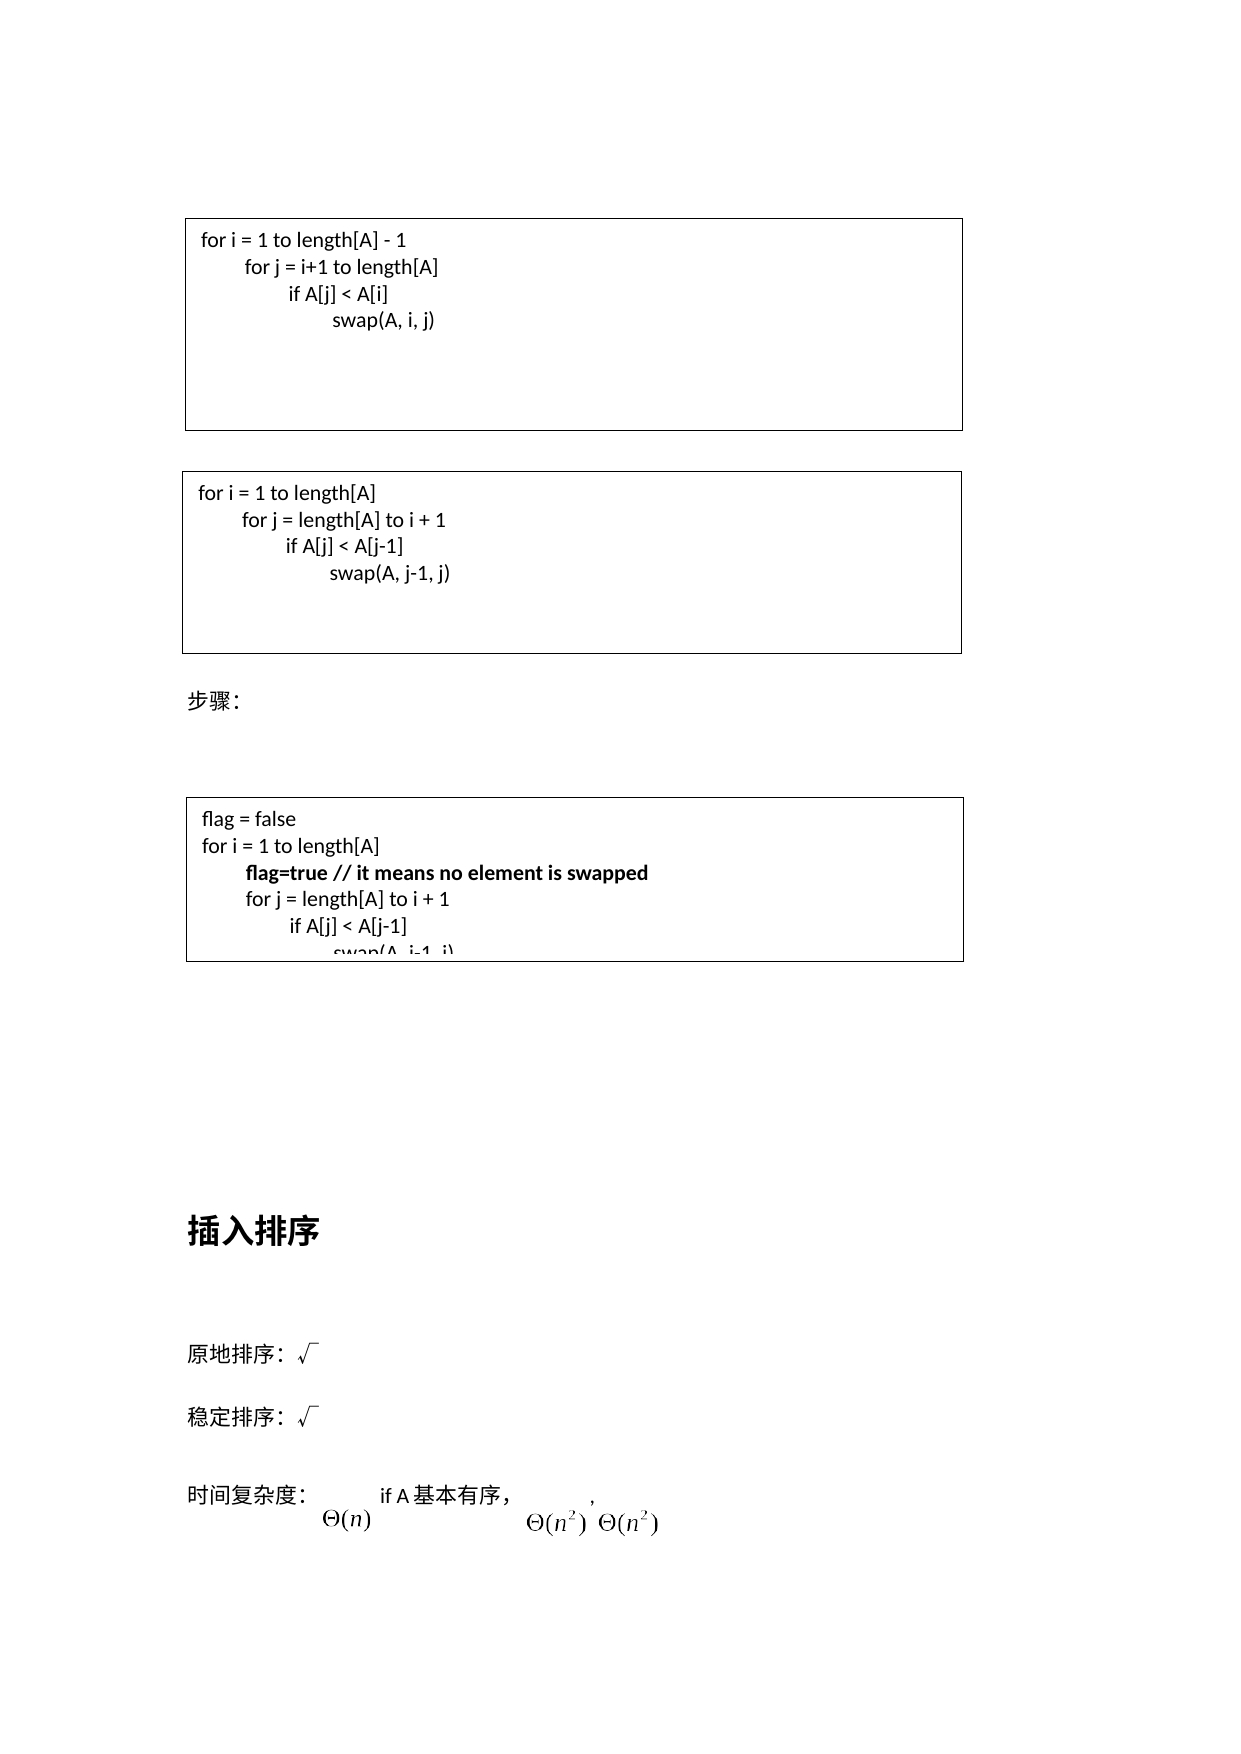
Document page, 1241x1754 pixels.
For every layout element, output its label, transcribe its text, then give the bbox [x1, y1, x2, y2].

text for i = 1 to length[A] [202, 832, 948, 859]
text for i = 1 to length[A] - 1 [201, 226, 947, 253]
text flag=true // it means no element is swapped [202, 859, 948, 886]
text if A[j] < A[i] [244, 280, 947, 306]
text 步骤： [187, 158, 1053, 721]
text swap(A, i, j) [288, 306, 947, 333]
text for j = length[A] to i + 1 [202, 886, 948, 912]
text for j = length[A] to i + 1 [198, 506, 946, 533]
text 时间复杂度： if A基本有序，, [187, 1436, 1053, 1561]
text if A[j] < A[j-1] [242, 533, 946, 559]
text 原地排序：√ [187, 1311, 1053, 1374]
text if A[j] < A[j-1] [246, 912, 948, 939]
text flag = false [202, 806, 948, 832]
text 步骤： [186, 219, 962, 430]
text for j = i+1 to length[A] [201, 253, 947, 280]
text 稳定排序：√ [187, 1374, 1053, 1436]
subtitle 插入排序 [187, 1187, 1053, 1249]
text swap(A, j-1, j) [286, 559, 946, 586]
text swap(A, j-1, j) [289, 939, 948, 953]
text for i = 1 to length[A] [198, 479, 946, 506]
text 步骤： [183, 472, 961, 653]
